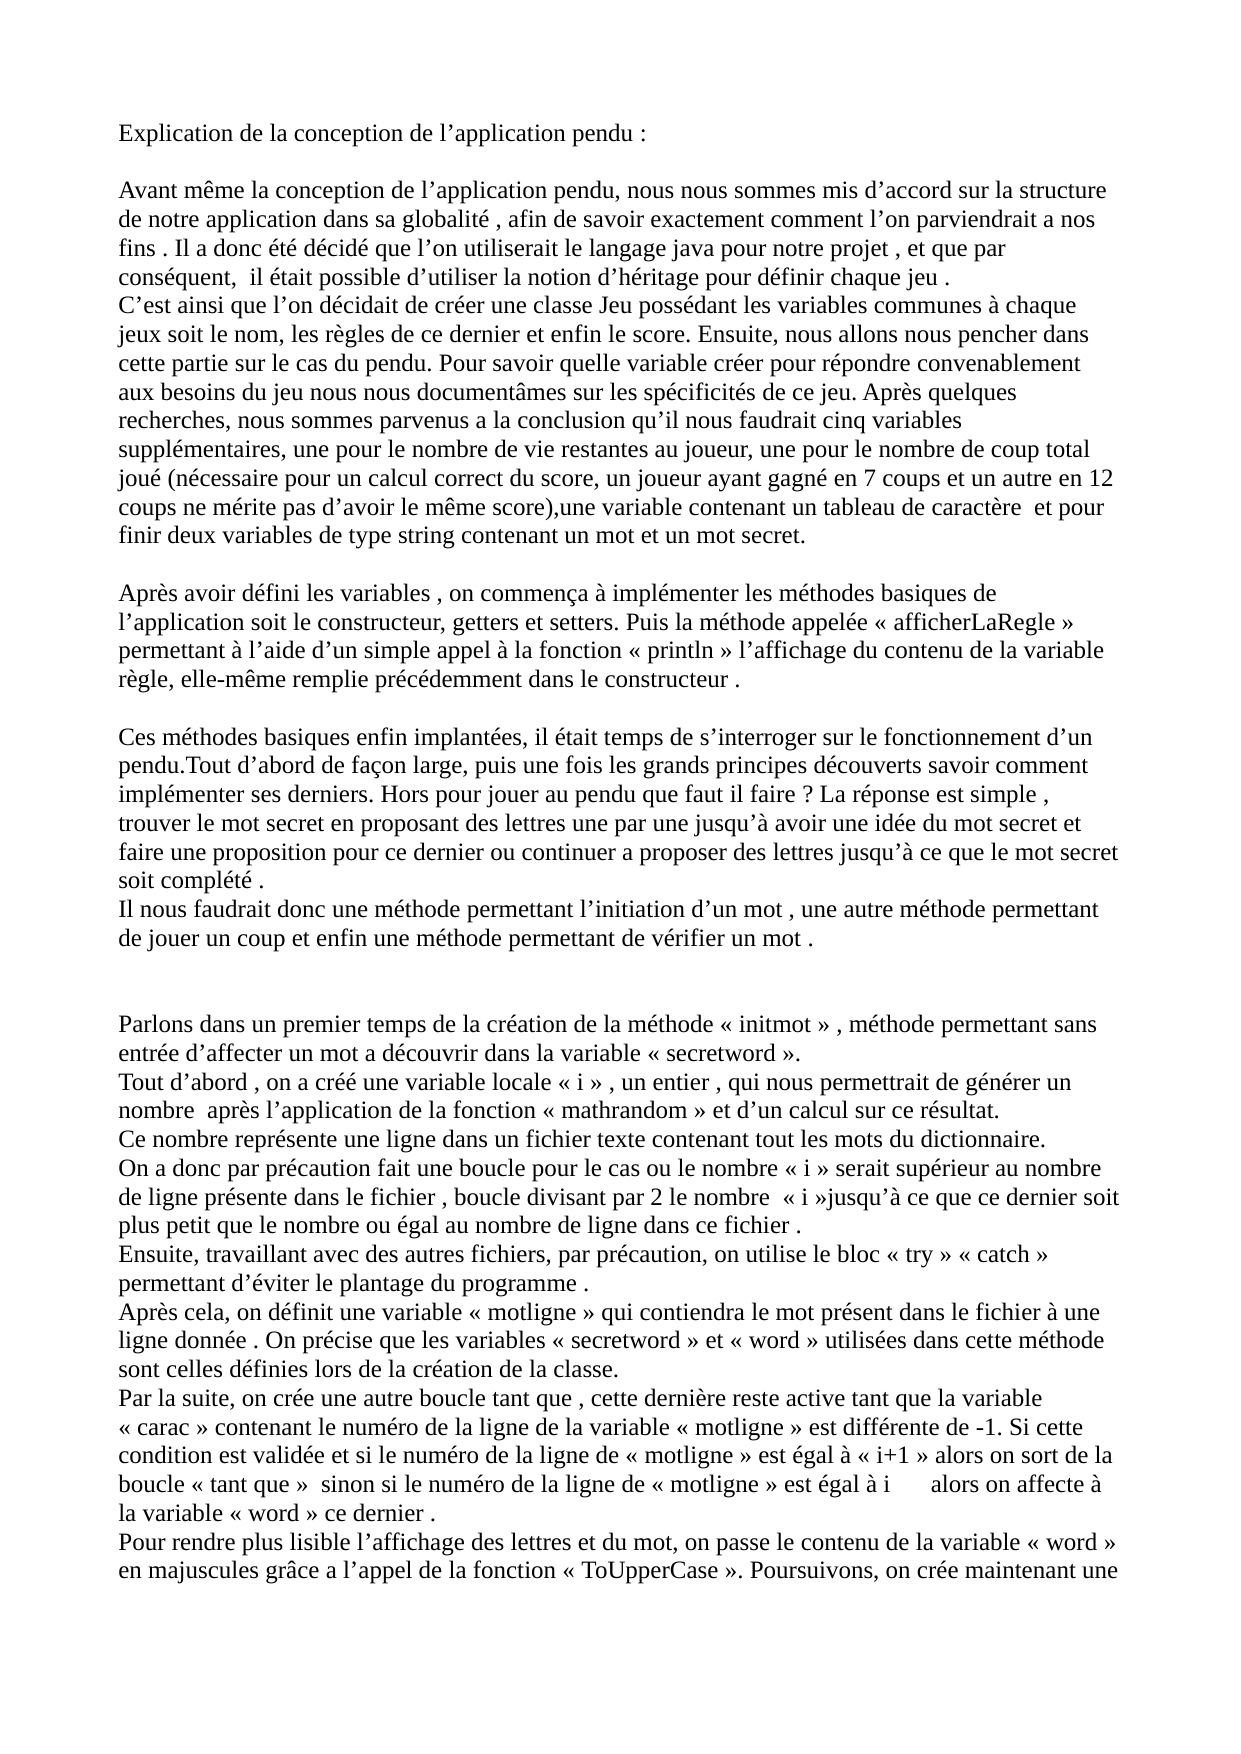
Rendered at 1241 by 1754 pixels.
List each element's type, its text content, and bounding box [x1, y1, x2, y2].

text Après avoir défini les variables , on commença à implémenter les méthodes basiques de l’application soit le constructeur, getters et setters. Puis la méthode appelée « afficherLaRegle » permettant à l’aide d’un simple appel à la fonction « println » l’affichage du contenu de la variable règle, elle-même remplie précédemment dans le constructeur . [118, 578, 1122, 693]
text Parlons dans un premier temps de la création de la méthode « initmot » , méthode permettant sans entrée d’affecter un mot a découvrir dans la variable « secretword ». [118, 1009, 1122, 1067]
text Il nous faudrait donc une méthode permettant l’initiation d’un mot , une autre méthode permettant de jouer un coup et enfin une méthode permettant de vérifier un mot . [118, 894, 1122, 952]
text Avant même la conception de l’application pendu, nous nous sommes mis d’accord sur la structure de notre application dans sa globalité , afin de savoir exactement comment l’on parviendrait a nos fins . Il a donc été décidé que l’on utiliserait le langage java pour notre projet , et que par conséquent, il était possible d’utiliser la notion d’héritage pour définir chaque jeu . [118, 176, 1122, 291]
text Pour rendre plus lisible l’affichage des lettres et du mot, on passe le contenu de la variable « word » en majuscules grâce a l’appel de la fonction « ToUpperCase ». Poursuivons, on crée maintenant une [118, 1527, 1122, 1584]
text Après cela, on définit une variable « motligne » qui contiendra le mot présent dans le fichier à une ligne donnée . On précise que les variables « secretword » et « word » utilisées dans cette méthode sont celles définies lors de la création de la classe. [118, 1297, 1122, 1383]
text Ce nombre représente une ligne dans un fichier texte contenant tout les mots du dictionnaire. [118, 1124, 1122, 1153]
text Par la suite, on crée une autre boucle tant que , cette dernière reste active tant que la variable « carac » contenant le numéro de la ligne de la variable « motligne » est différente de -1. Si cette condition est validée et si le numéro de la ligne de « motligne » est égal à « i+1 » alors on sort de la boucle « tant que » sinon si le numéro de la ligne de « motligne » est égal à i alors on affecte à la variable « word » ce dernier . [118, 1383, 1122, 1527]
text On a donc par précaution fait une boucle pour le cas ou le nombre « i » serait supérieur au nombre de ligne présente dans le fichier , boucle divisant par 2 le nombre « i »jusqu’à ce que ce dernier soit plus petit que le nombre ou égal au nombre de ligne dans ce fichier . [118, 1153, 1122, 1239]
text Tout d’abord , on a créé une variable locale « i » , un entier , qui nous permettrait de générer un nombre après l’application de la fonction « mathrandom » et d’un calcul sur ce résultat. [118, 1067, 1122, 1124]
text Explication de la conception de l’application pendu : [118, 118, 1122, 147]
text Ensuite, travaillant avec des autres fichiers, par précaution, on utilise le bloc « try » « catch » permettant d’éviter le plantage du programme . [118, 1239, 1122, 1297]
text Ces méthodes basiques enfin implantées, il était temps de s’interroger sur le fonctionnement d’un pendu.Tout d’abord de façon large, puis une fois les grands principes découverts savoir comment implémenter ses derniers. Hors pour jouer au pendu que faut il faire ? La réponse est simple , trouver le mot secret en proposant des lettres une par une jusqu’à avoir une idée du mot secret et faire une proposition pour ce dernier ou continuer a proposer des lettres jusqu’à ce que le mot secret soit complété . [118, 722, 1122, 894]
text C’est ainsi que l’on décidait de créer une classe Jeu possédant les variables communes à chaque jeux soit le nom, les règles de ce dernier et enfin le score. Ensuite, nous allons nous pencher dans cette partie sur le cas du pendu. Pour savoir quelle variable créer pour répondre convenablement aux besoins du jeu nous nous documentâmes sur les spécificités de ce jeu. Après quelques recherches, nous sommes parvenus a la conclusion qu’il nous faudrait cinq variables supplémentaires, une pour le nombre de vie restantes au joueur, une pour le nombre de coup total joué (nécessaire pour un calcul correct du score, un joueur ayant gagné en 7 coups et un autre en 12 coups ne mérite pas d’avoir le même score),une variable contenant un tableau de caractère et pour finir deux variables de type string contenant un mot et un mot secret. [118, 291, 1122, 549]
